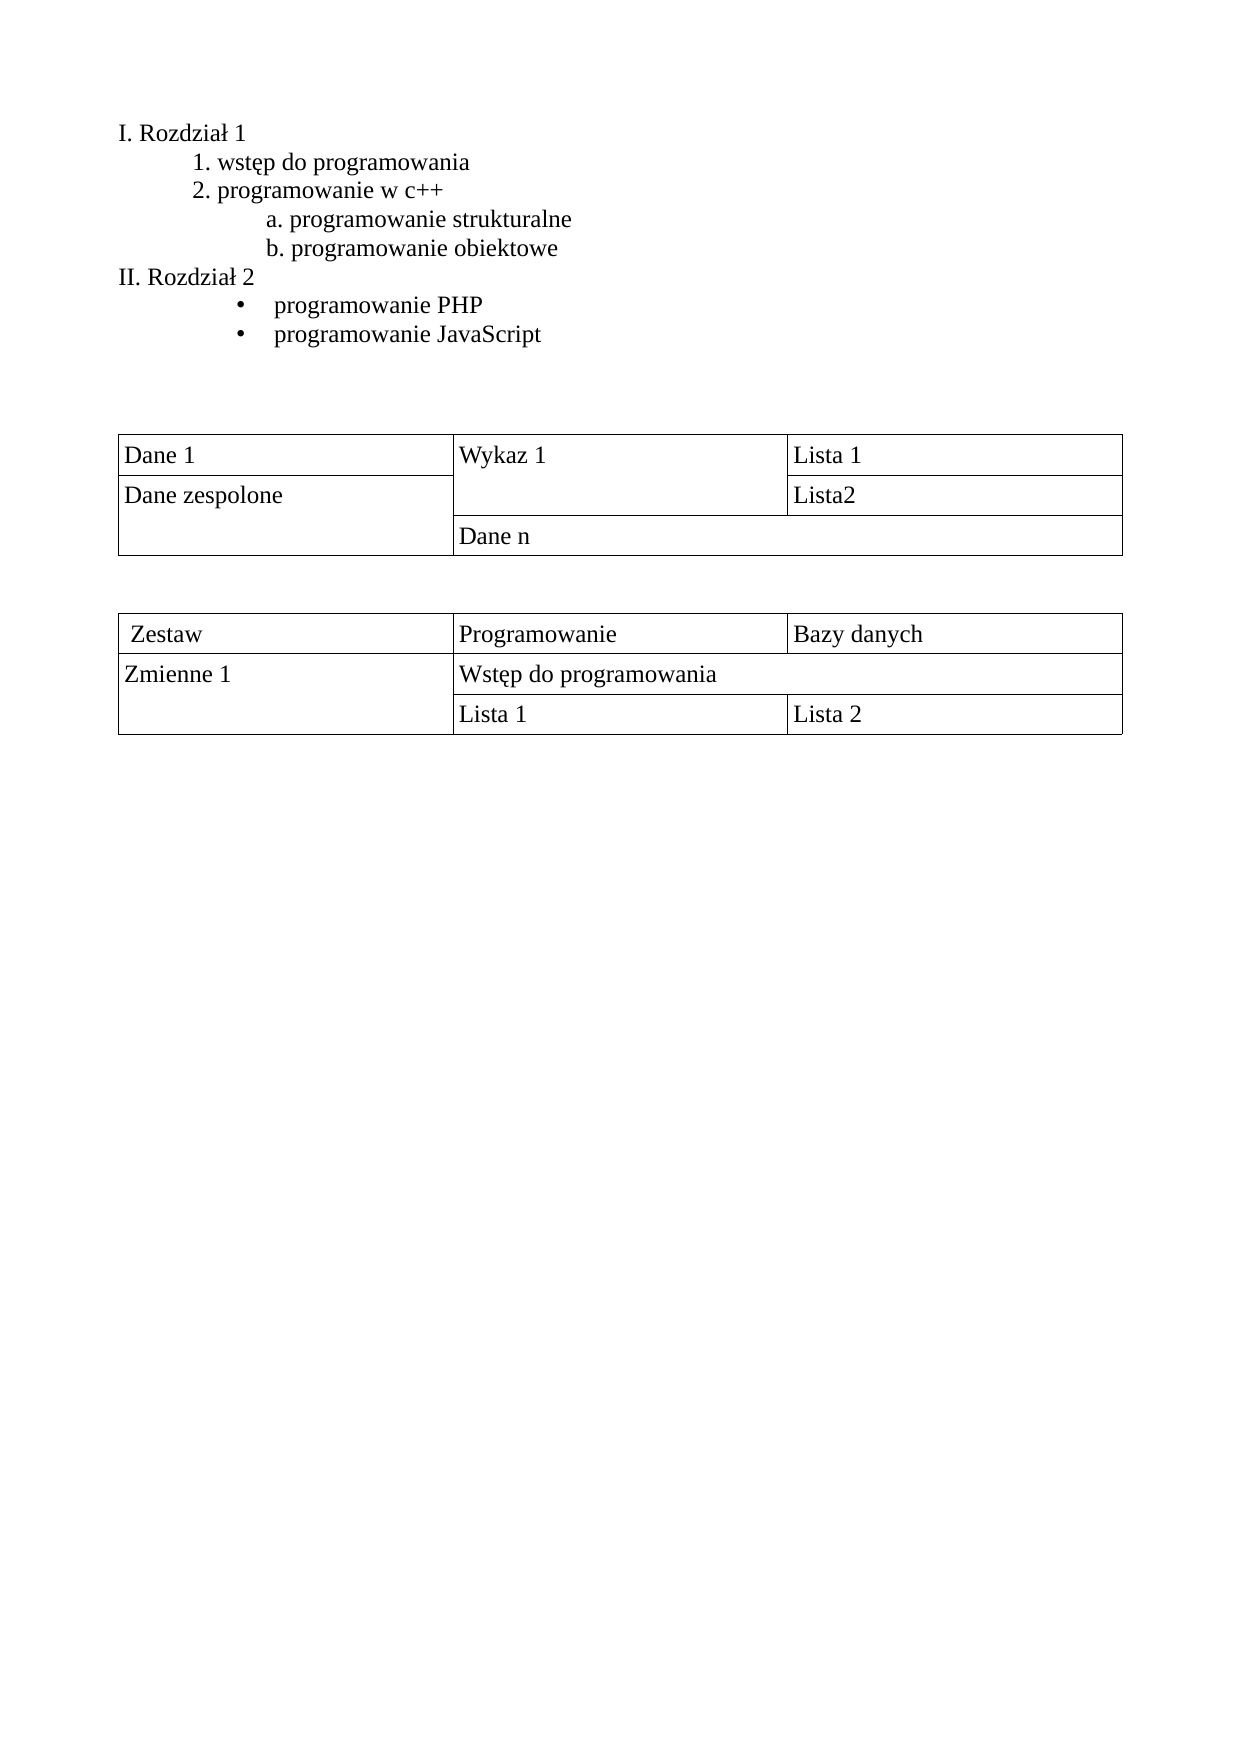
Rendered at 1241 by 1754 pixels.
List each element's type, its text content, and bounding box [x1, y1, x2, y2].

text b. programowanie obiektowe [118, 233, 1122, 262]
text 1. wstęp do programowania [118, 147, 1122, 176]
table_cell Zmienne 1 [119, 654, 453, 734]
list programowanie PHP [236, 291, 1122, 319]
text a. programowanie strukturalne [118, 204, 1122, 233]
text I. Rozdział 1 [118, 118, 1122, 147]
table_cell Lista 1 [454, 695, 787, 734]
table_cell Lista2 [788, 476, 1122, 515]
text 2. programowanie w c++ [118, 176, 1122, 204]
table_cell Lista 2 [788, 695, 1122, 734]
list programowanie JavaScript [236, 319, 1122, 348]
table_header Zestaw [119, 614, 453, 653]
table_cell Dane n [454, 516, 1122, 555]
table_header Wykaz 1 [454, 435, 787, 515]
text II. Rozdział 2 [118, 262, 1122, 291]
table_cell Dane zespolone [119, 476, 453, 555]
table_cell Wstęp do programowania [454, 654, 1122, 693]
table_header Bazy danych [788, 614, 1122, 653]
table_header Lista 1 [788, 435, 1122, 475]
table_header Programowanie [454, 614, 787, 653]
table_header Dane 1 [119, 435, 453, 475]
